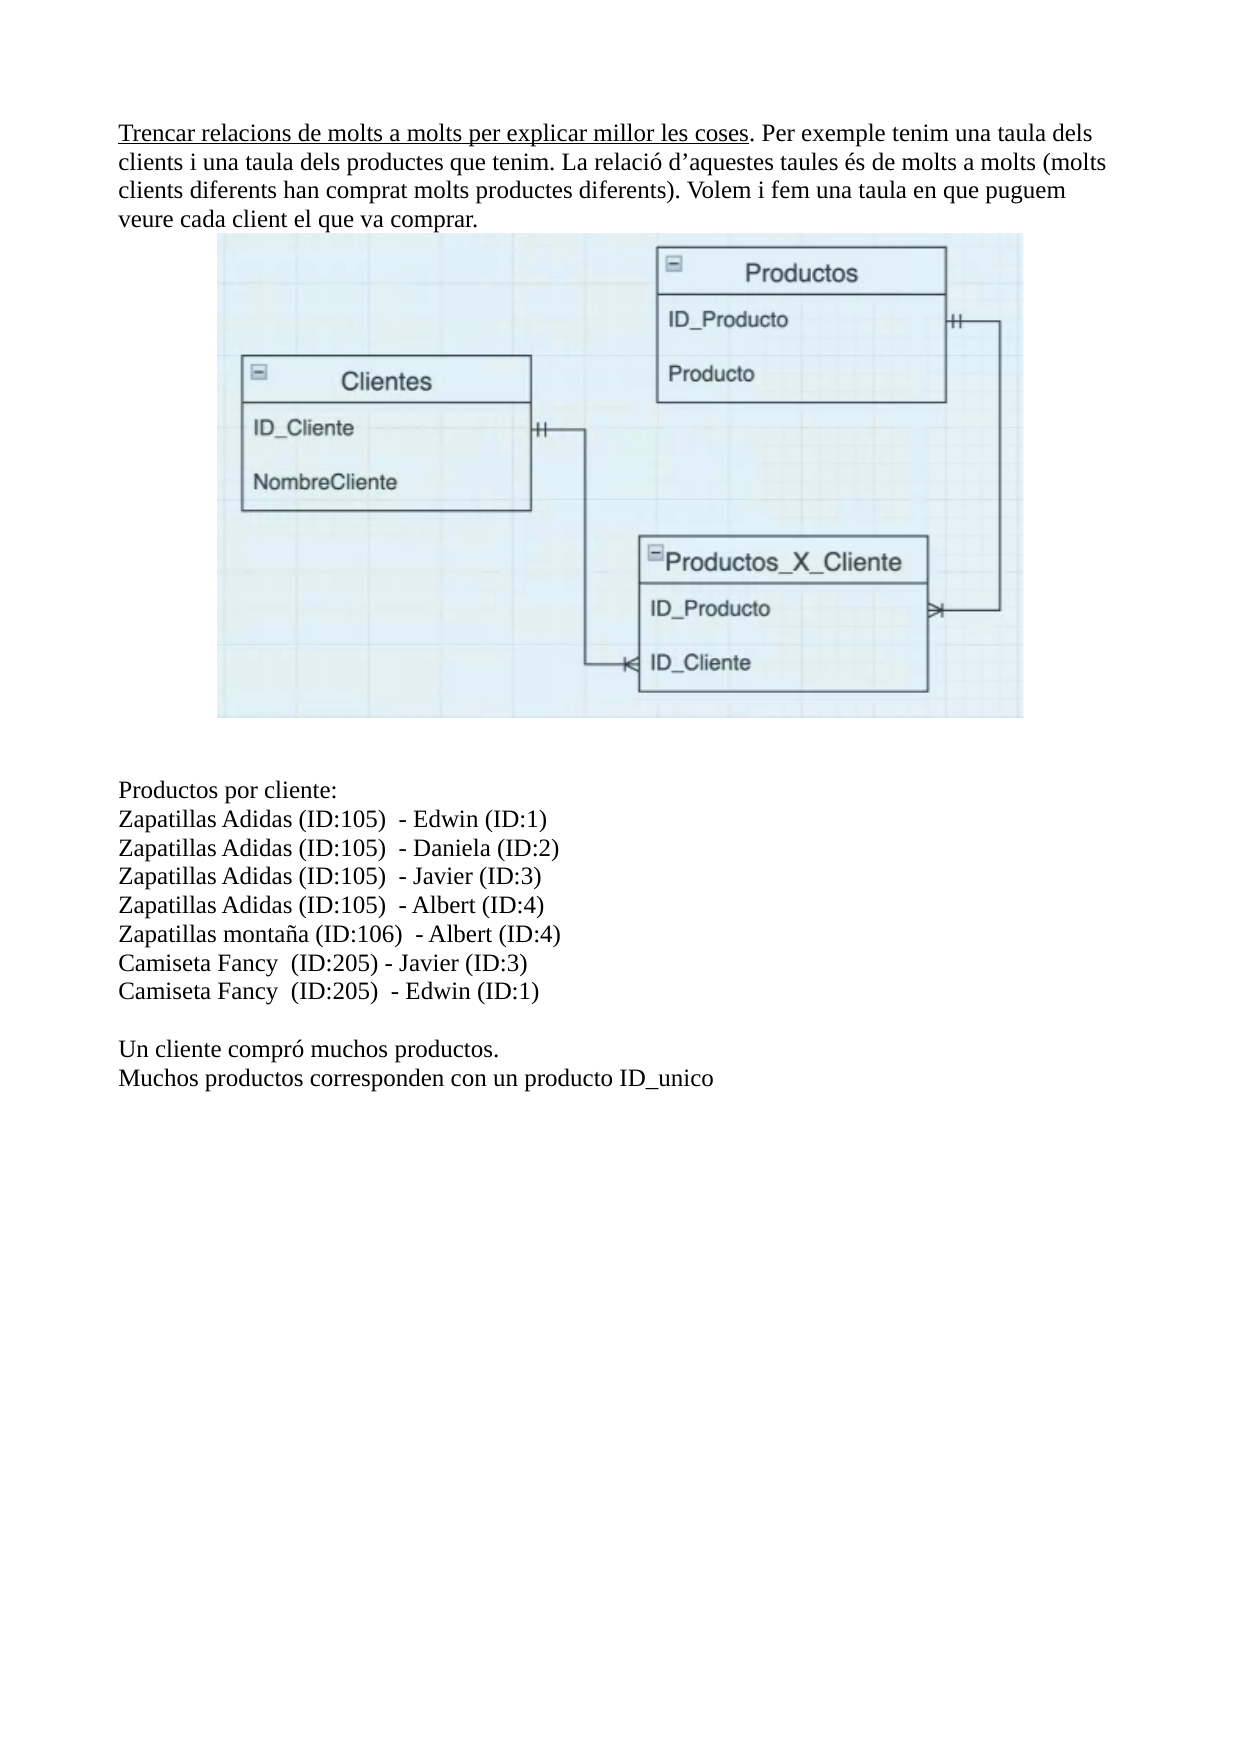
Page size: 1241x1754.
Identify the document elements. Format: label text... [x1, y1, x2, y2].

text Muchos productos corresponden con un producto ID_unico [118, 1063, 1122, 1091]
text Un cliente compró muchos productos. [118, 1034, 1122, 1063]
text Camiseta Fancy (ID:205) - Edwin (ID:1) [118, 976, 1122, 1005]
text Productos por cliente: [118, 775, 1122, 804]
picture [217, 233, 1024, 718]
text Zapatillas Adidas (ID:105) - Daniela (ID:2) [118, 833, 1122, 861]
text Zapatillas Adidas (ID:105) - Edwin (ID:1) [118, 804, 1122, 833]
text Zapatillas montaña (ID:106) - Albert (ID:4) [118, 919, 1122, 948]
text Zapatillas Adidas (ID:105) - Albert (ID:4) [118, 890, 1122, 919]
text Zapatillas Adidas (ID:105) - Javier (ID:3) [118, 861, 1122, 890]
text Camiseta Fancy (ID:205) - Javier (ID:3) [118, 948, 1122, 976]
text Trencar relacions de molts a molts per explicar millor les coses. Per exemple tenim una taula dels clients i una taula dels productes que tenim. La relació d’aquestes taules és de molts a molts (molts clients diferents han comprat molts productes diferents). Volem i fem una taula en que puguem veure cada client el que va comprar. [118, 118, 1122, 233]
